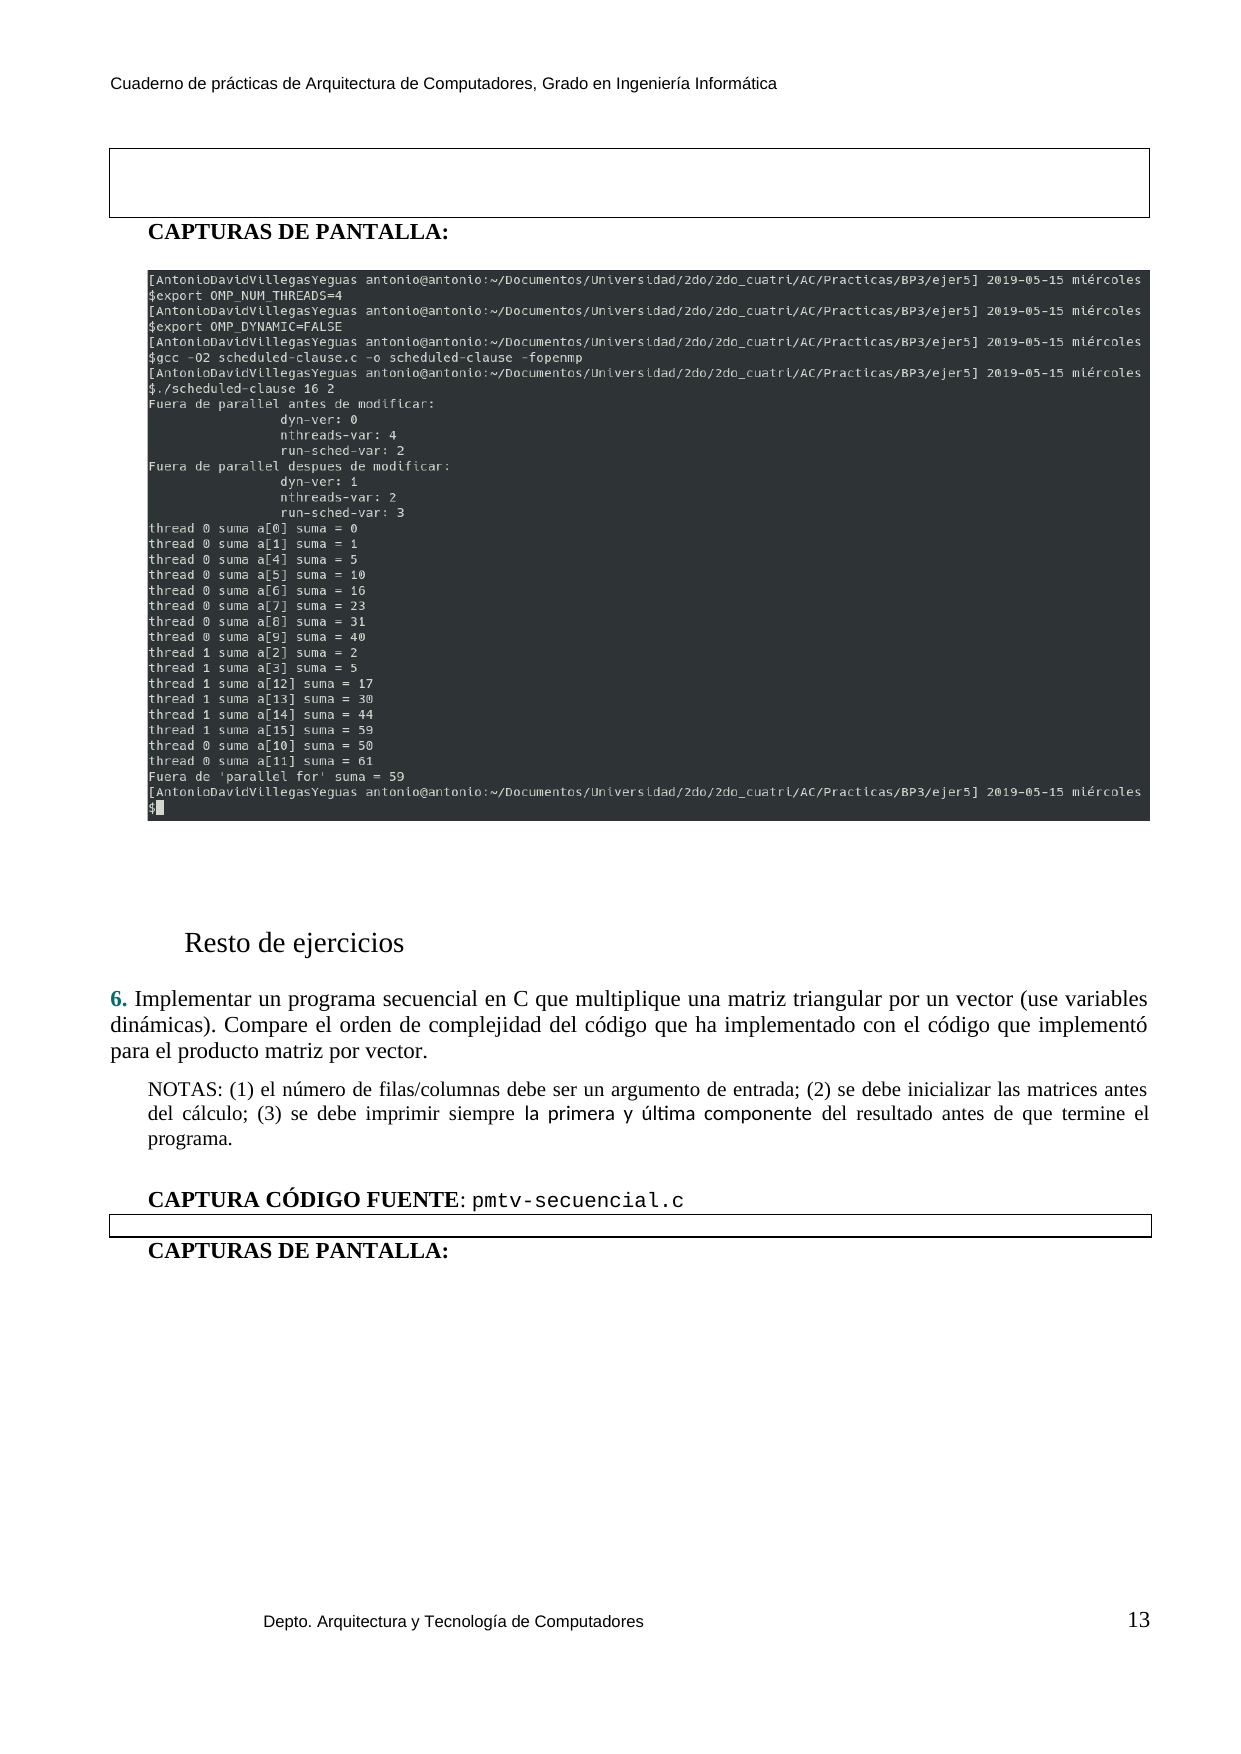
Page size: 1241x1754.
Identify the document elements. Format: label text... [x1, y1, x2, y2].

text CAPTURA CÓDIGO FUENTE: pmtv-secuencial.c [148, 1187, 1150, 1214]
table_header [110, 1215, 1151, 1236]
table_header [110, 149, 1149, 217]
list NOTAS: (1) el número de filas/columnas debe ser un argumento de entrada; (2) se debe inicializar las matrices antes del cálculo; (3) se debe imprimir siempre la primera y última componente del resultado antes de que termine el programa. [148, 1076, 1150, 1150]
picture [147, 270, 1150, 821]
text CAPTURAS DE PANTALLA: [148, 1238, 1150, 1264]
subtitle Resto de ejercicios [148, 925, 1150, 959]
list 6. Implementar un programa secuencial en C que multiplique una matriz triangular por un vector (use variables dinámicas). Compare el orden de complejidad del código que ha implementado con el código que implementó para el producto matriz por vector. [110, 985, 1150, 1064]
text CAPTURAS DE PANTALLA: [148, 218, 1150, 244]
